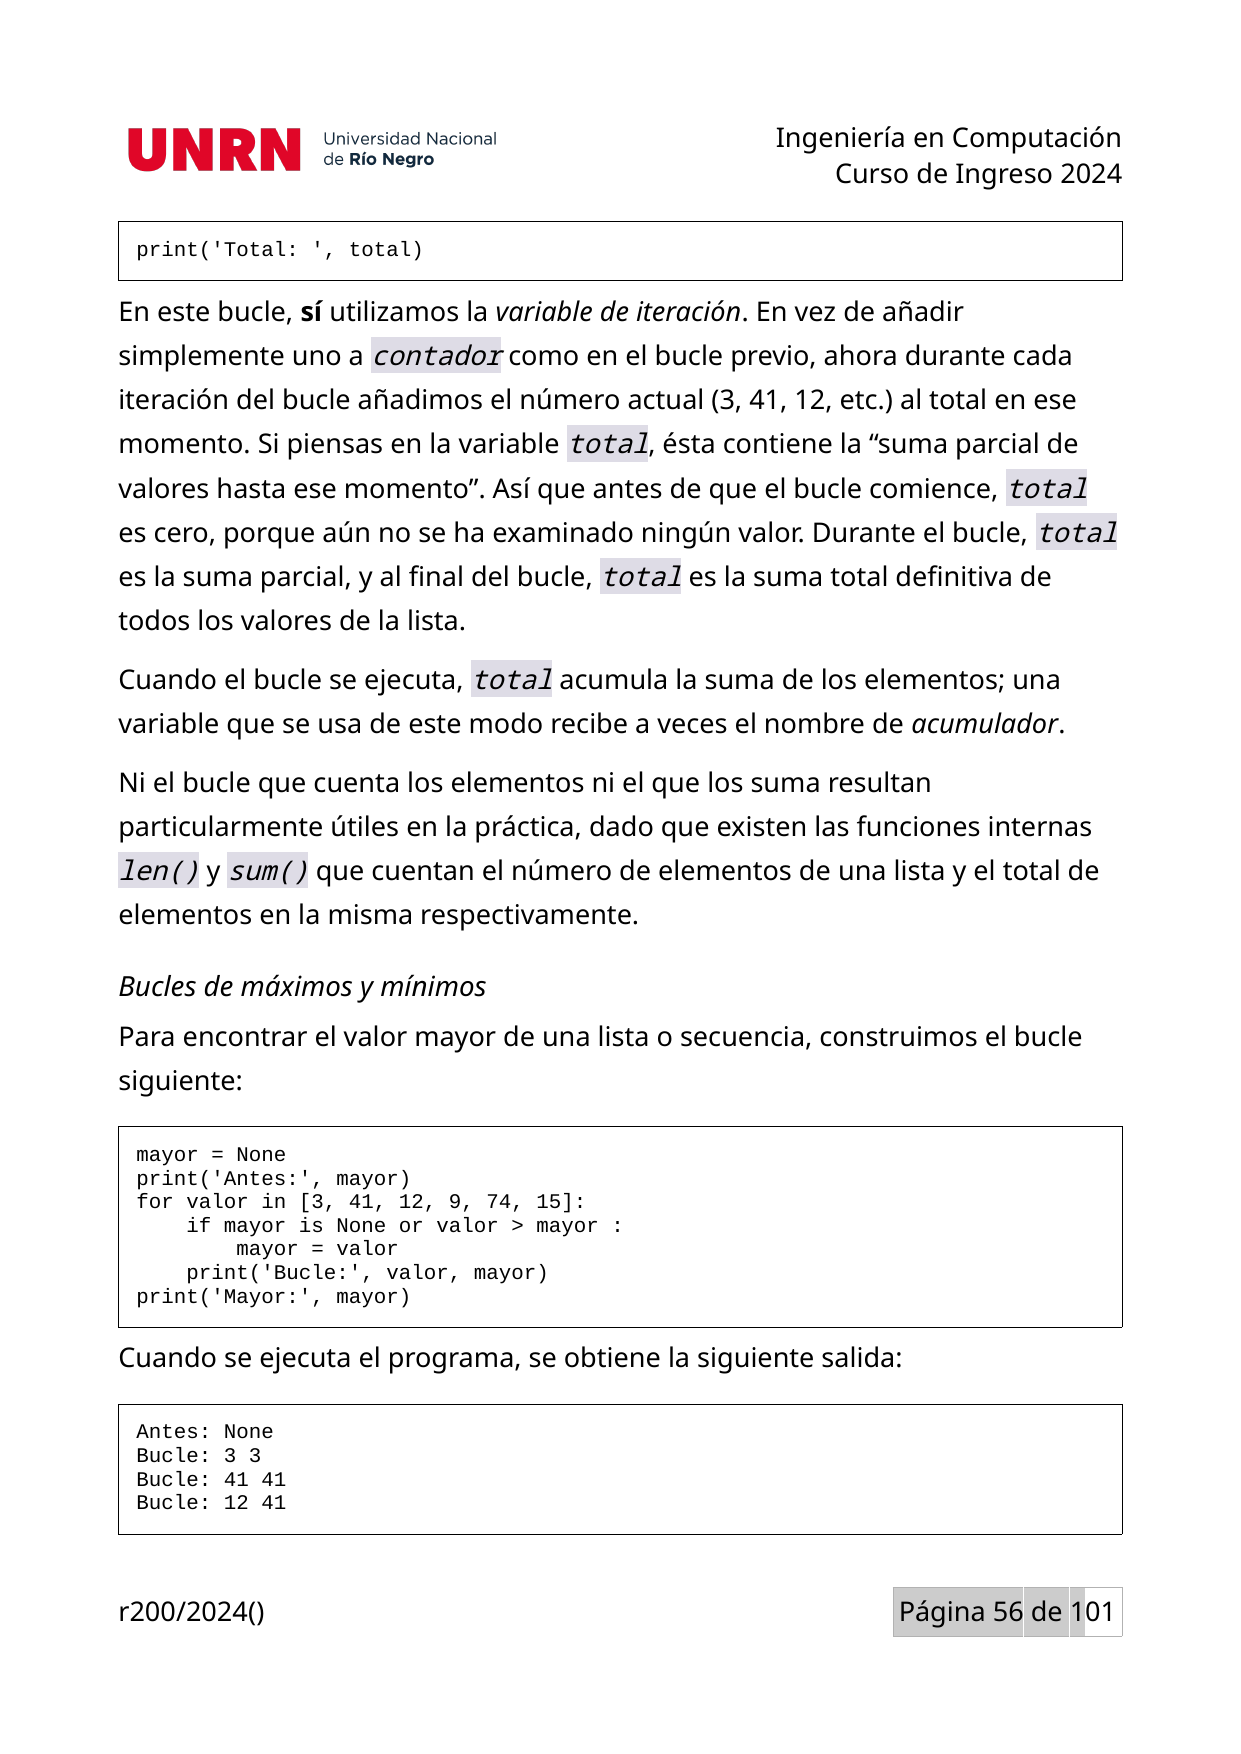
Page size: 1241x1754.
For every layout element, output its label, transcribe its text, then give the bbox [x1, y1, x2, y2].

text if mayor is None or valor > mayor : [119, 1197, 1122, 1221]
text print('Antes:', mayor) [119, 1150, 1122, 1173]
text Bucle: 3 3 [119, 1427, 1122, 1451]
text print('Total: ', total) [119, 222, 1122, 280]
text Para encontrar el valor mayor de una lista o secuencia, construimos el bucle siguiente: [118, 1017, 1122, 1098]
subtitle Bucles de máximos y mínimos [118, 967, 1122, 1005]
text Bucle: 41 41 [119, 1451, 1122, 1474]
text Cuando el bucle se ejecuta, total acumula la suma de los elementos; una variable que se usa de este modo recibe a veces el nombre de acumulador. [118, 660, 1122, 741]
text mayor = None [119, 1127, 1122, 1150]
text Ni el bucle que cuenta los elementos ni el que los suma resultan particularmente útiles en la práctica, dado que existen las funciones internas len() y sum() que cuentan el número de elementos de una lista y el total de elementos en la misma respectivamente. [118, 763, 1122, 933]
text En este bucle, sí utilizamos la variable de iteración. En vez de añadir simplemente uno a contador como en el bucle previo, ahora durante cada iteración del bucle añadimos el número actual (3, 41, 12, etc.) al total en ese momento. Si piensas en la variable total, ésta contiene la “suma parcial de valores hasta ese momento”. Así que antes de que el bucle comience, total es cero, porque aún no se ha examinado ningún valor. Durante el bucle, total es la suma parcial, y al final del bucle, total es la suma total definitiva de todos los valores de la lista. [118, 292, 1122, 638]
picture [118, 118, 505, 180]
text Cuando se ejecuta el programa, se obtiene la siguiente salida: [118, 1339, 1122, 1376]
text print('Mayor:', mayor) [119, 1268, 1122, 1327]
text Antes: None [119, 1405, 1122, 1427]
text for valor in [3, 41, 12, 9, 74, 15]: [119, 1173, 1122, 1197]
text mayor = valor [119, 1221, 1122, 1244]
text print('Bucle:', valor, mayor) [119, 1244, 1122, 1268]
text Bucle: 12 41 [119, 1474, 1122, 1534]
